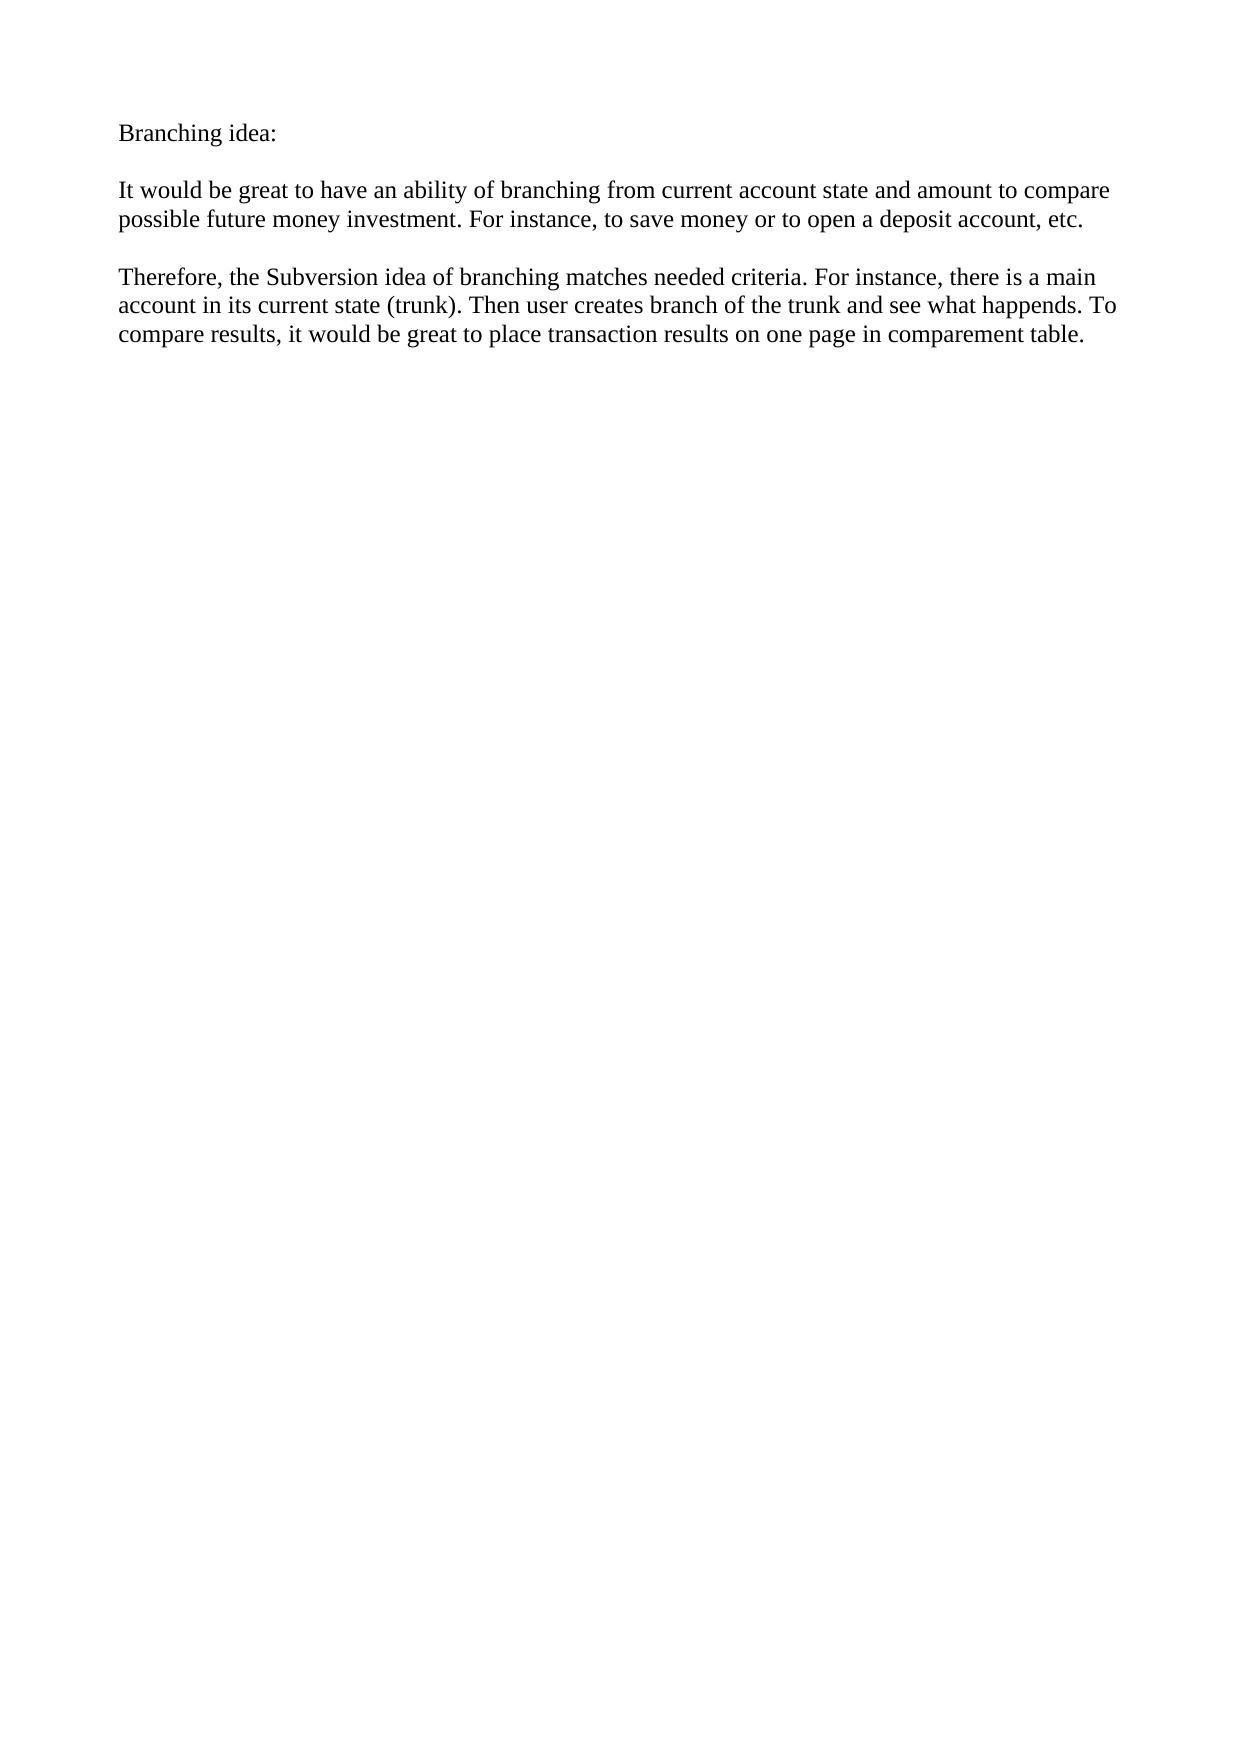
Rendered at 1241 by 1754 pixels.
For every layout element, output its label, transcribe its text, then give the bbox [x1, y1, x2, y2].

text Therefore, the Subversion idea of branching matches needed criteria. For instance, there is a main account in its current state (trunk). Then user creates branch of the trunk and see what happends. To compare results, it would be great to place transaction results on one page in comparement table. [118, 262, 1122, 348]
text It would be great to have an ability of branching from current account state and amount to compare possible future money investment. For instance, to save money or to open a deposit account, etc. [118, 176, 1122, 233]
text Branching idea: [118, 118, 1122, 147]
